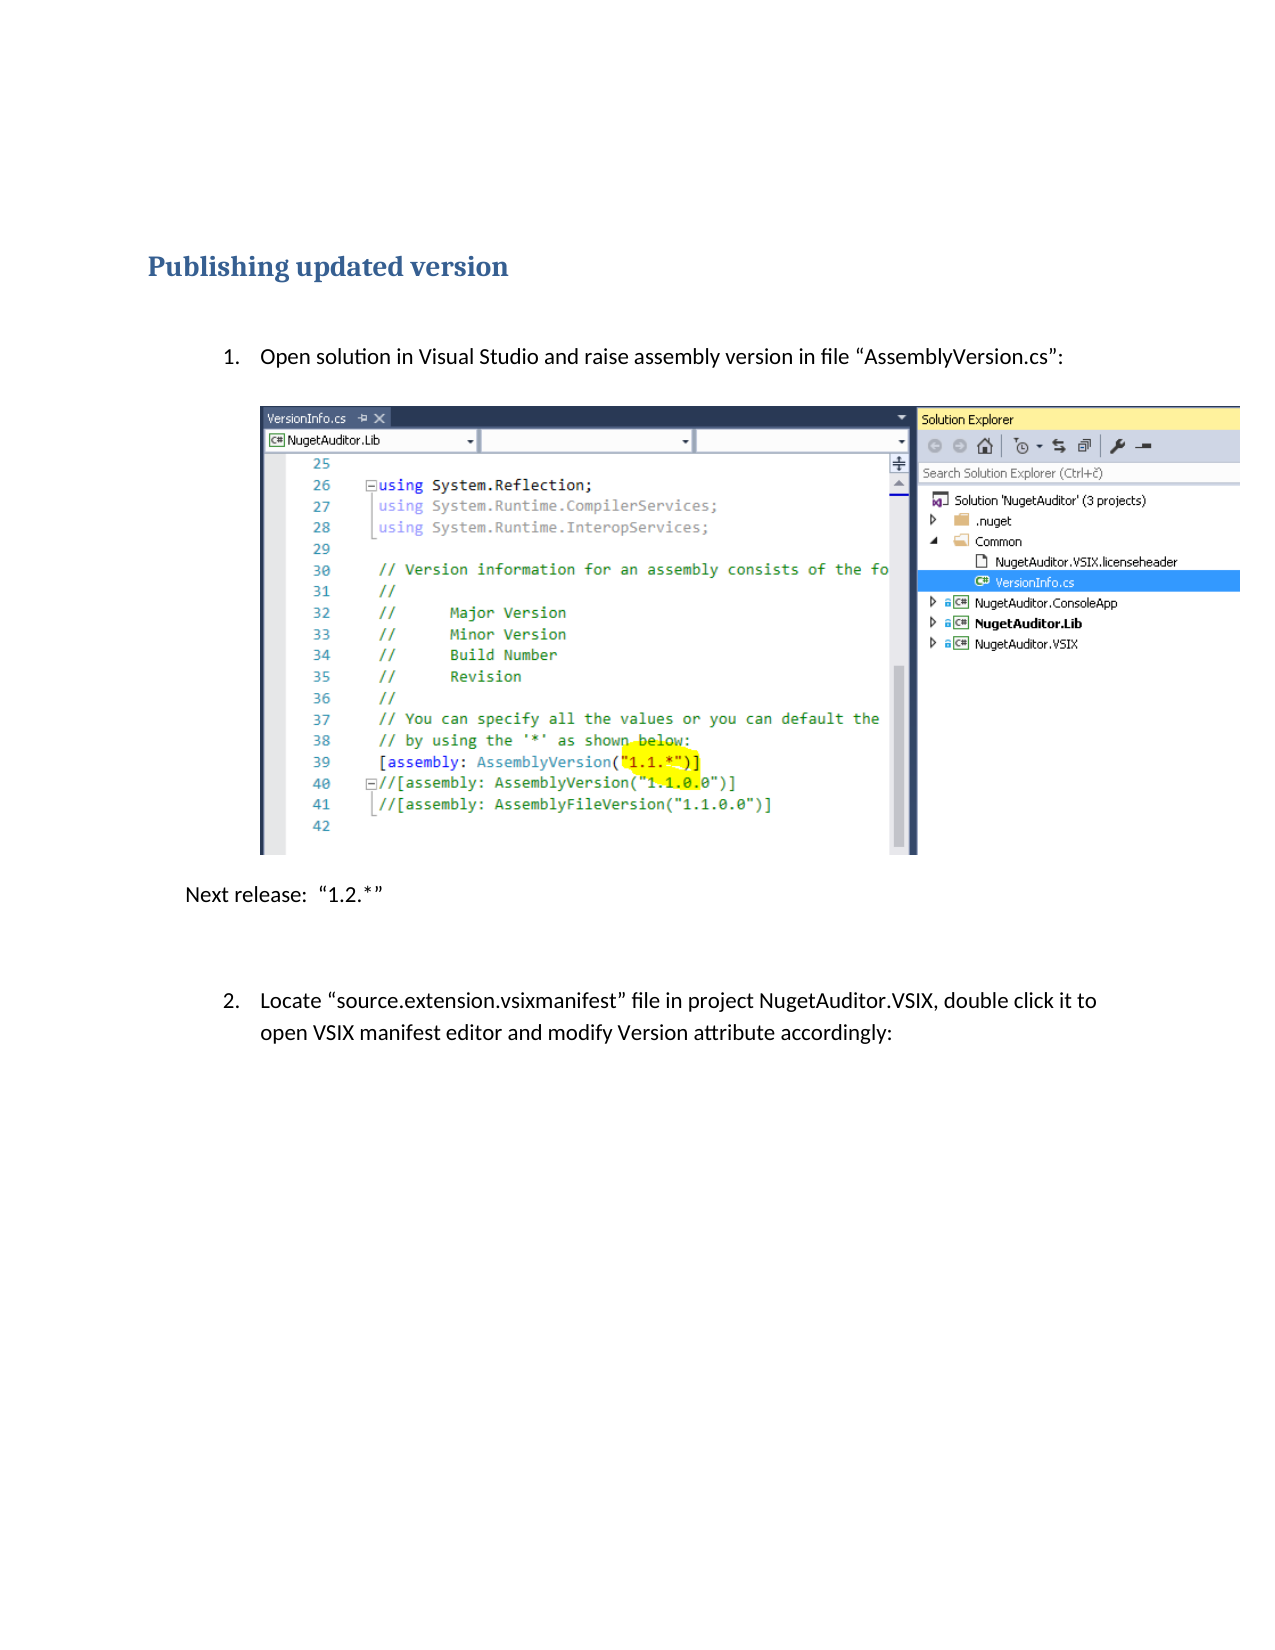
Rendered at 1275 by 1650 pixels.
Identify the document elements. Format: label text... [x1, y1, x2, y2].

list Next release: “1.2.*” [185, 880, 1127, 908]
list Locate “source.extension.vsixmanifest” file in project NugetAuditor.VSIX, double click it to open VSIX manifest editor and modify Version attribute accordingly: [223, 986, 1127, 1046]
list Open solution in Visual Studio and raise assembly version in file “AssemblyVersion.cs”: [223, 342, 1127, 855]
subtitle Publishing updated version [148, 251, 1127, 284]
